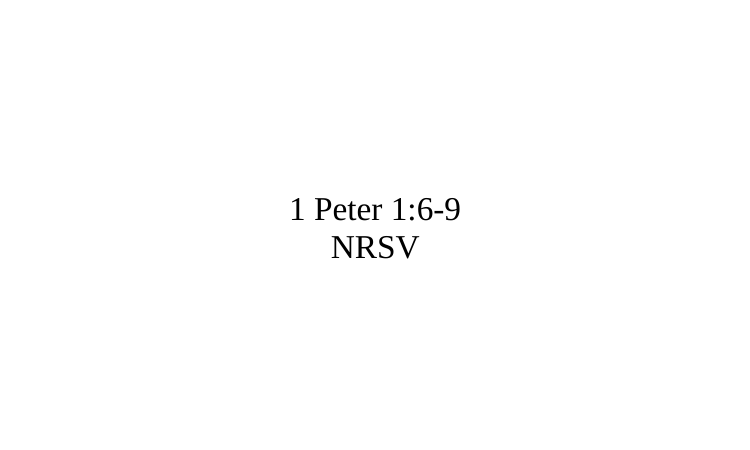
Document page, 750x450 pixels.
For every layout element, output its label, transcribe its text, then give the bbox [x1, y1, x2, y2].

text 1 Peter 1:6-9 [36, 189, 714, 228]
text NRSV [36, 228, 714, 266]
